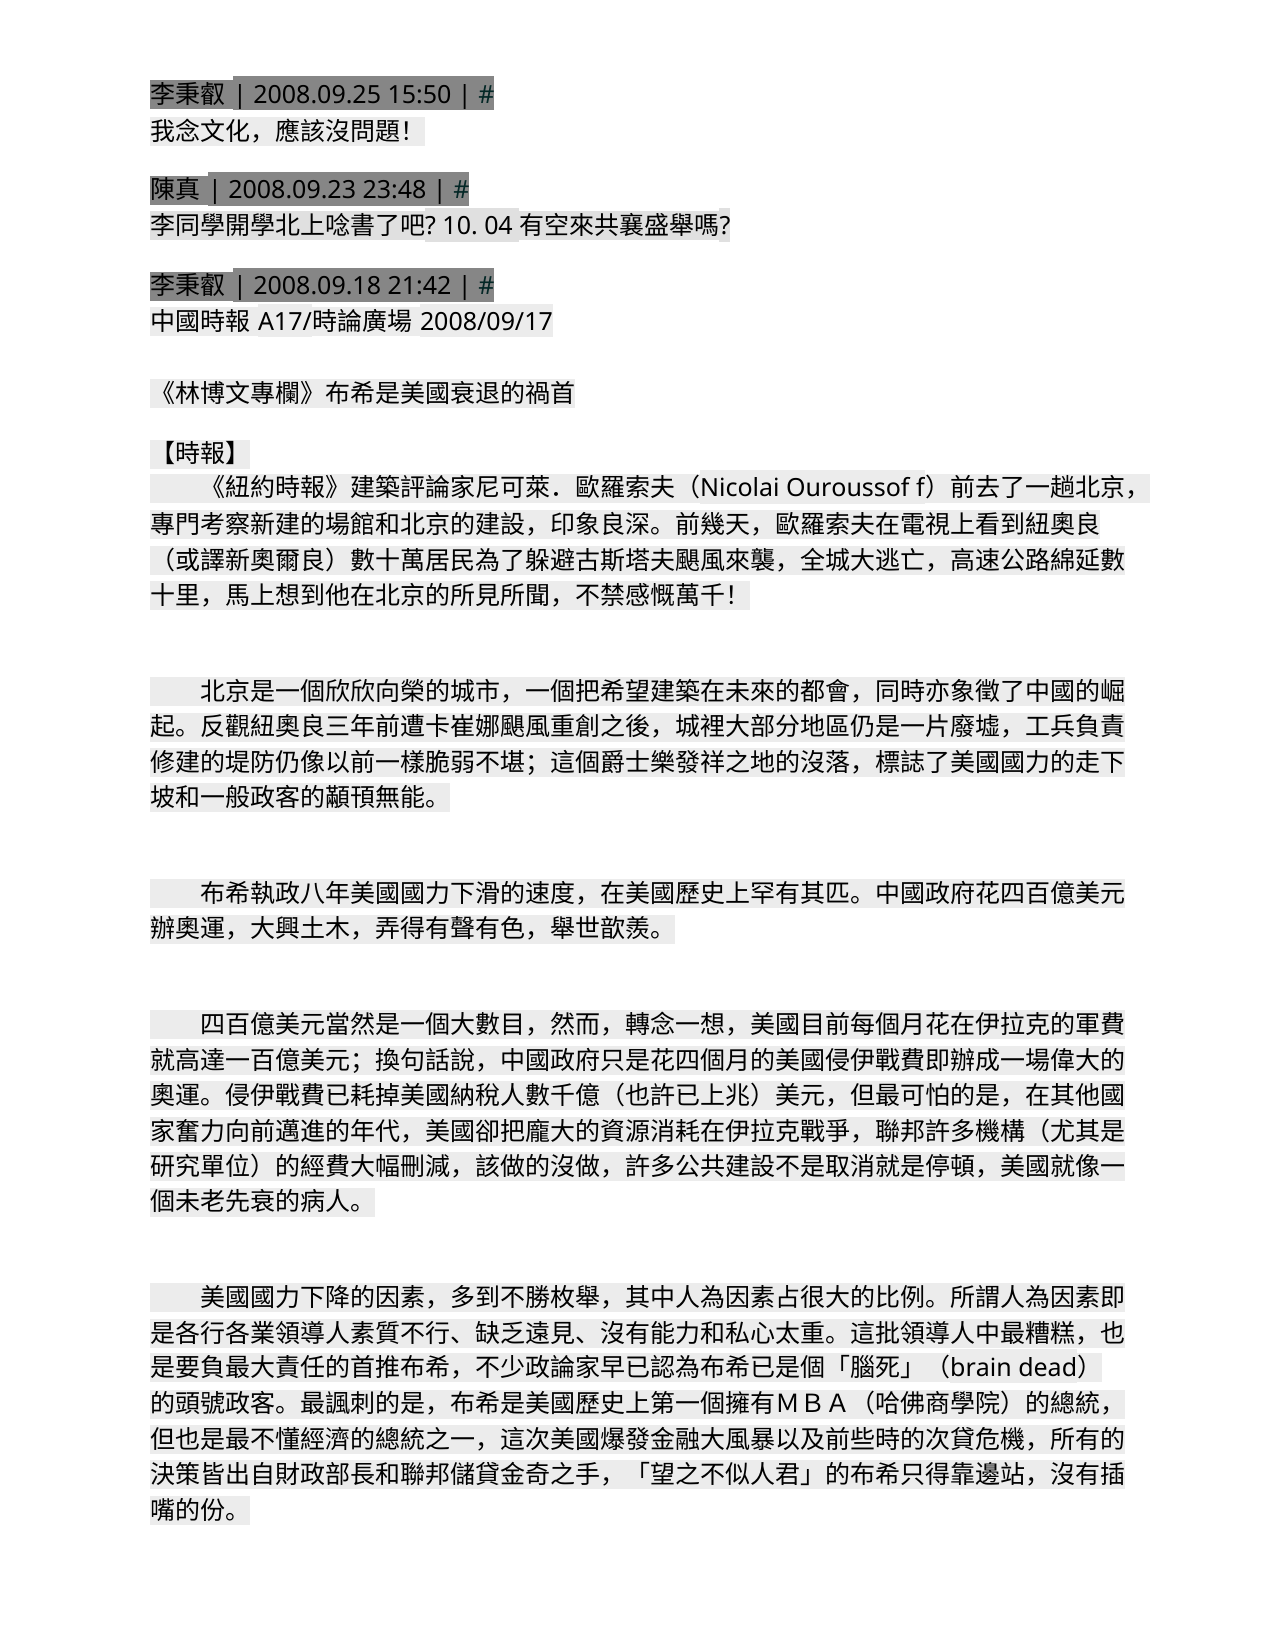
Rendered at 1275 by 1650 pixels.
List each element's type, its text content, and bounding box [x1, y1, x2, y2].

text 我念文化，應該沒問題！ [150, 110, 1125, 146]
text 李秉叡 | 2008.09.25 15:50 | # [150, 75, 1125, 110]
text 中國時報 A17/時論廣場 2008/09/17 《林博文專欄》布希是美國衰退的禍首 [150, 302, 1125, 408]
text 李秉叡 | 2008.09.18 21:42 | # [150, 267, 1125, 302]
text 北京是一個欣欣向榮的城市，一個把希望建築在未來的都會，同時亦象徵了中國的崛起。反觀紐奧良三年前遭卡崔娜颶風重創之後，城裡大部分地區仍是一片廢墟，工兵負責修建的堤防仍像以前一樣脆弱不堪；這個爵士樂發祥之地的沒落，標誌了美國國力的走下坡和一般政客的顢頇無能。 [150, 635, 1125, 812]
text 布希執政八年美國國力下滑的速度，在美國歷史上罕有其匹。中國政府花四百億美元辦奧運，大興土木，弄得有聲有色，舉世歆羨。 [150, 837, 1125, 944]
text 美國國力下降的因素，多到不勝枚舉，其中人為因素占很大的比例。所謂人為因素即是各行各業領導人素質不行、缺乏遠見、沒有能力和私心太重。這批領導人中最糟糕，也是要負最大責任的首推布希，不少政論家早已認為布希已是個「腦死」（brain dead）的頭號政客。最諷刺的是，布希是美國歷史上第一個擁有ＭＢＡ（哈佛商學院）的總統，但也是最不懂經濟的總統之一，這次美國爆發金融大風暴以及前些時的次貸危機，所有的決策皆出自財政部長和聯邦儲貸金奇之手，「望之不似人君」的布希只得靠邊站，沒有插嘴的份。 [150, 1242, 1125, 1525]
text 【時報】 《紐約時報》建築評論家尼可萊．歐羅索夫（Nicolai Ouroussof f）前去了一趟北京，專門考察新建的場館和北京的建設，印象良深。前幾天，歐羅索夫在電視上看到紐奧良（或譯新奧爾良）數十萬居民為了躲避古斯塔夫颶風來襲，全城大逃亡，高速公路綿延數十里，馬上想到他在北京的所見所聞，不禁感慨萬千！ [150, 433, 1125, 610]
text 李同學開學北上唸書了吧? 10. 04 有空來共襄盛舉嗎? [150, 206, 1125, 242]
text 四百億美元當然是一個大數目，然而，轉念一想，美國目前每個月花在伊拉克的軍費就高達一百億美元；換句話說，中國政府只是花四個月的美國侵伊戰費即辦成一場偉大的奧運。侵伊戰費已耗掉美國納稅人數千億（也許已上兆）美元，但最可怕的是，在其他國家奮力向前邁進的年代，美國卻把龐大的資源消耗在伊拉克戰爭，聯邦許多機構（尤其是研究單位）的經費大幅刪減，該做的沒做，許多公共建設不是取消就是停頓，美國就像一個未老先衰的病人。 [150, 969, 1125, 1217]
text 陳真 | 2008.09.23 23:48 | # [150, 171, 1125, 206]
